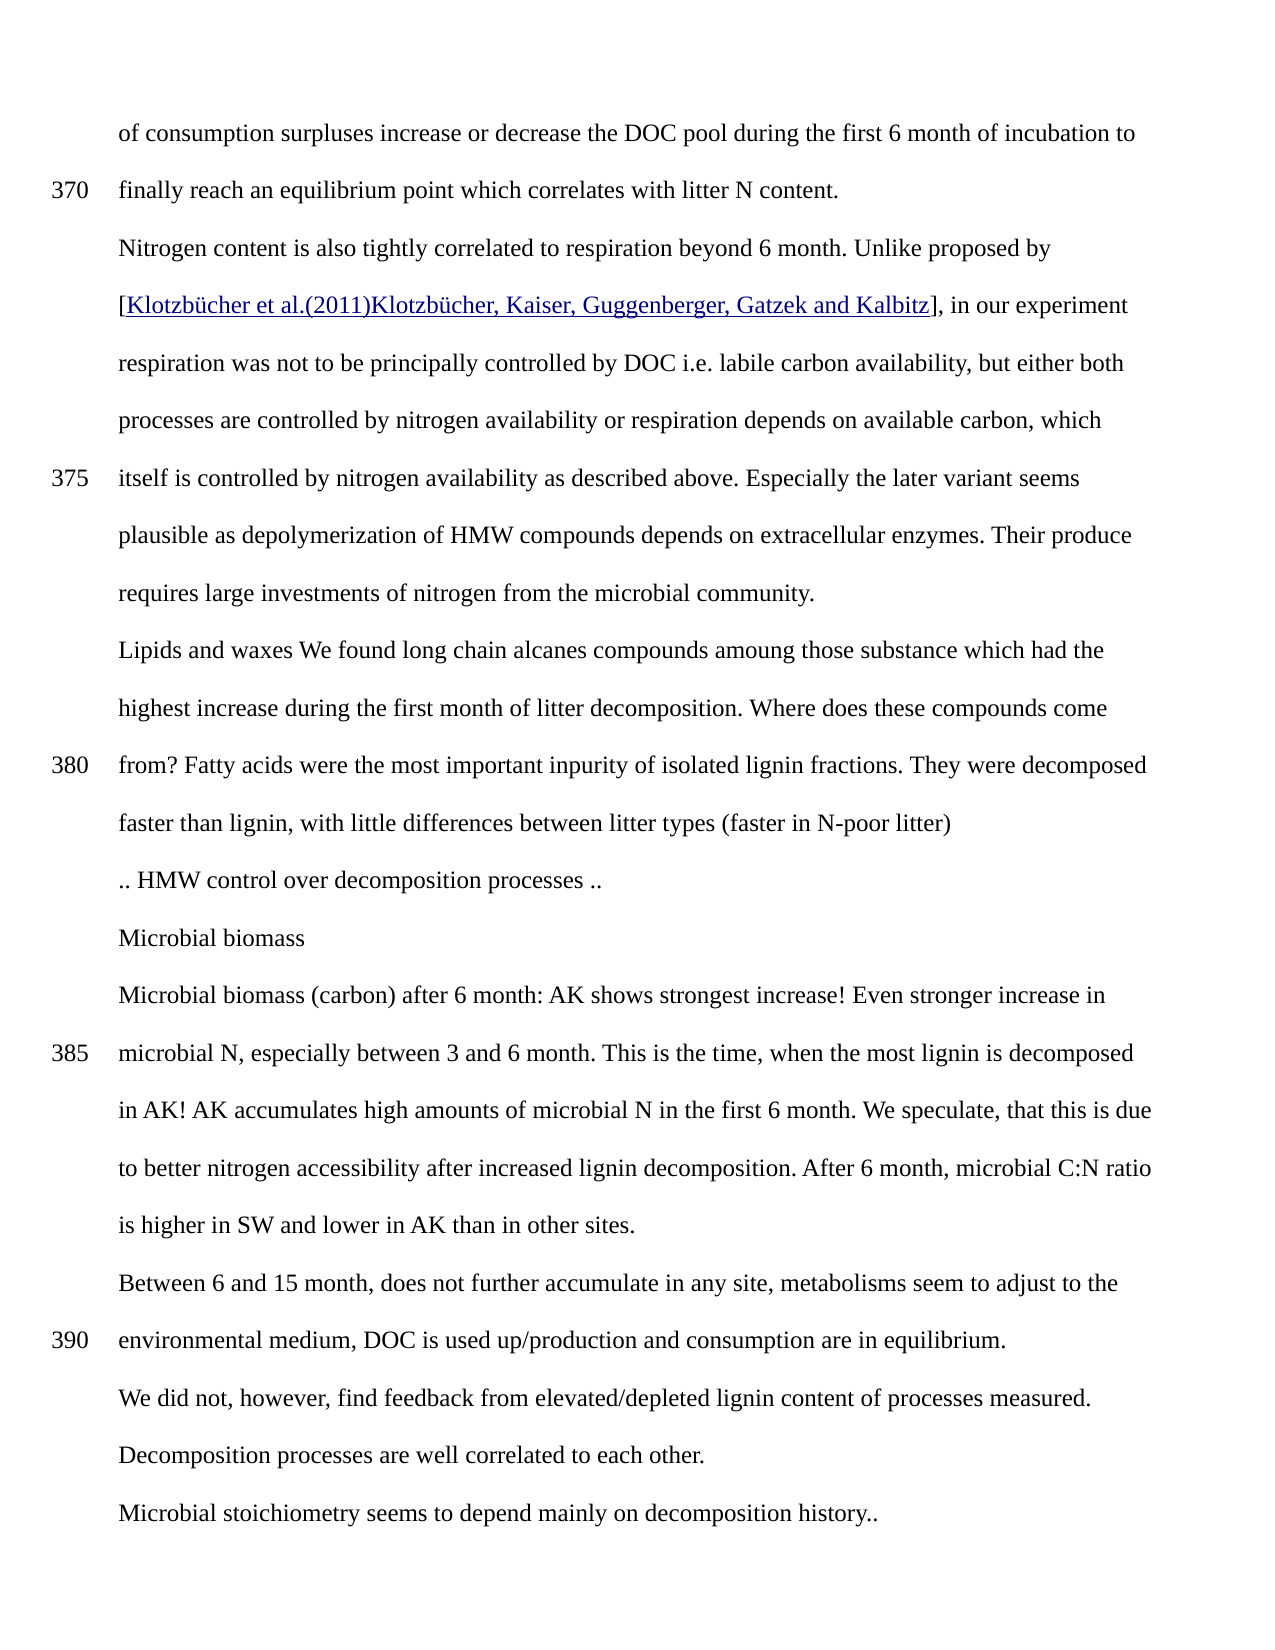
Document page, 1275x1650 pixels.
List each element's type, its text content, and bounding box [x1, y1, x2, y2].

text We did not, however, find feedback from elevated/depleted lignin content of processes measured. Decomposition processes are well correlated to each other. [118, 1383, 1157, 1469]
text Nitrogen content is also tightly correlated to respiration beyond 6 month. Unlike proposed by [Klotzbücher et al.(2011)Klotzbücher, Kaiser, Guggenberger, Gatzek and Kalbitz], in our experiment respiration was not to be principally controlled by DOC i.e. labile carbon availability, but either both processes are controlled by nitrogen availability or respiration depends on available carbon, which itself is controlled by nitrogen availability as described above. Especially the later variant seems plausible as depolymerization of HMW compounds depends on extracellular enzymes. Their produce requires large investments of nitrogen from the microbial community. [118, 233, 1157, 607]
text .. HMW control over decomposition processes .. [118, 866, 1157, 894]
text Microbial biomass (carbon) after 6 month: AK shows strongest increase! Even stronger increase in microbial N, especially between 3 and 6 month. This is the time, when the most lignin is decomposed in AK! AK accumulates high amounts of microbial N in the first 6 month. We speculate, that this is due to better nitrogen accessibility after increased lignin decomposition. After 6 month, microbial C:N ratio is higher in SW and lower in AK than in other sites. [118, 981, 1157, 1239]
text Microbial biomass [118, 923, 1157, 952]
text of consumption surpluses increase or decrease the DOC pool during the first 6 month of incubation to finally reach an equilibrium point which correlates with litter N content. [118, 118, 1157, 204]
text Lipids and waxes We found long chain alcanes compounds amoung those substance which had the highest increase during the first month of litter decomposition. Where does these compounds come from? Fatty acids were the most important inpurity of isolated lignin fractions. They were decomposed faster than lignin, with little differences between litter types (faster in N-poor litter) [118, 636, 1157, 837]
text Between 6 and 15 month, does not further accumulate in any site, metabolisms seem to adjust to the environmental medium, DOC is used up/production and consumption are in equilibrium. [118, 1268, 1157, 1354]
text Microbial stoichiometry seems to depend mainly on decomposition history.. [118, 1498, 1157, 1527]
